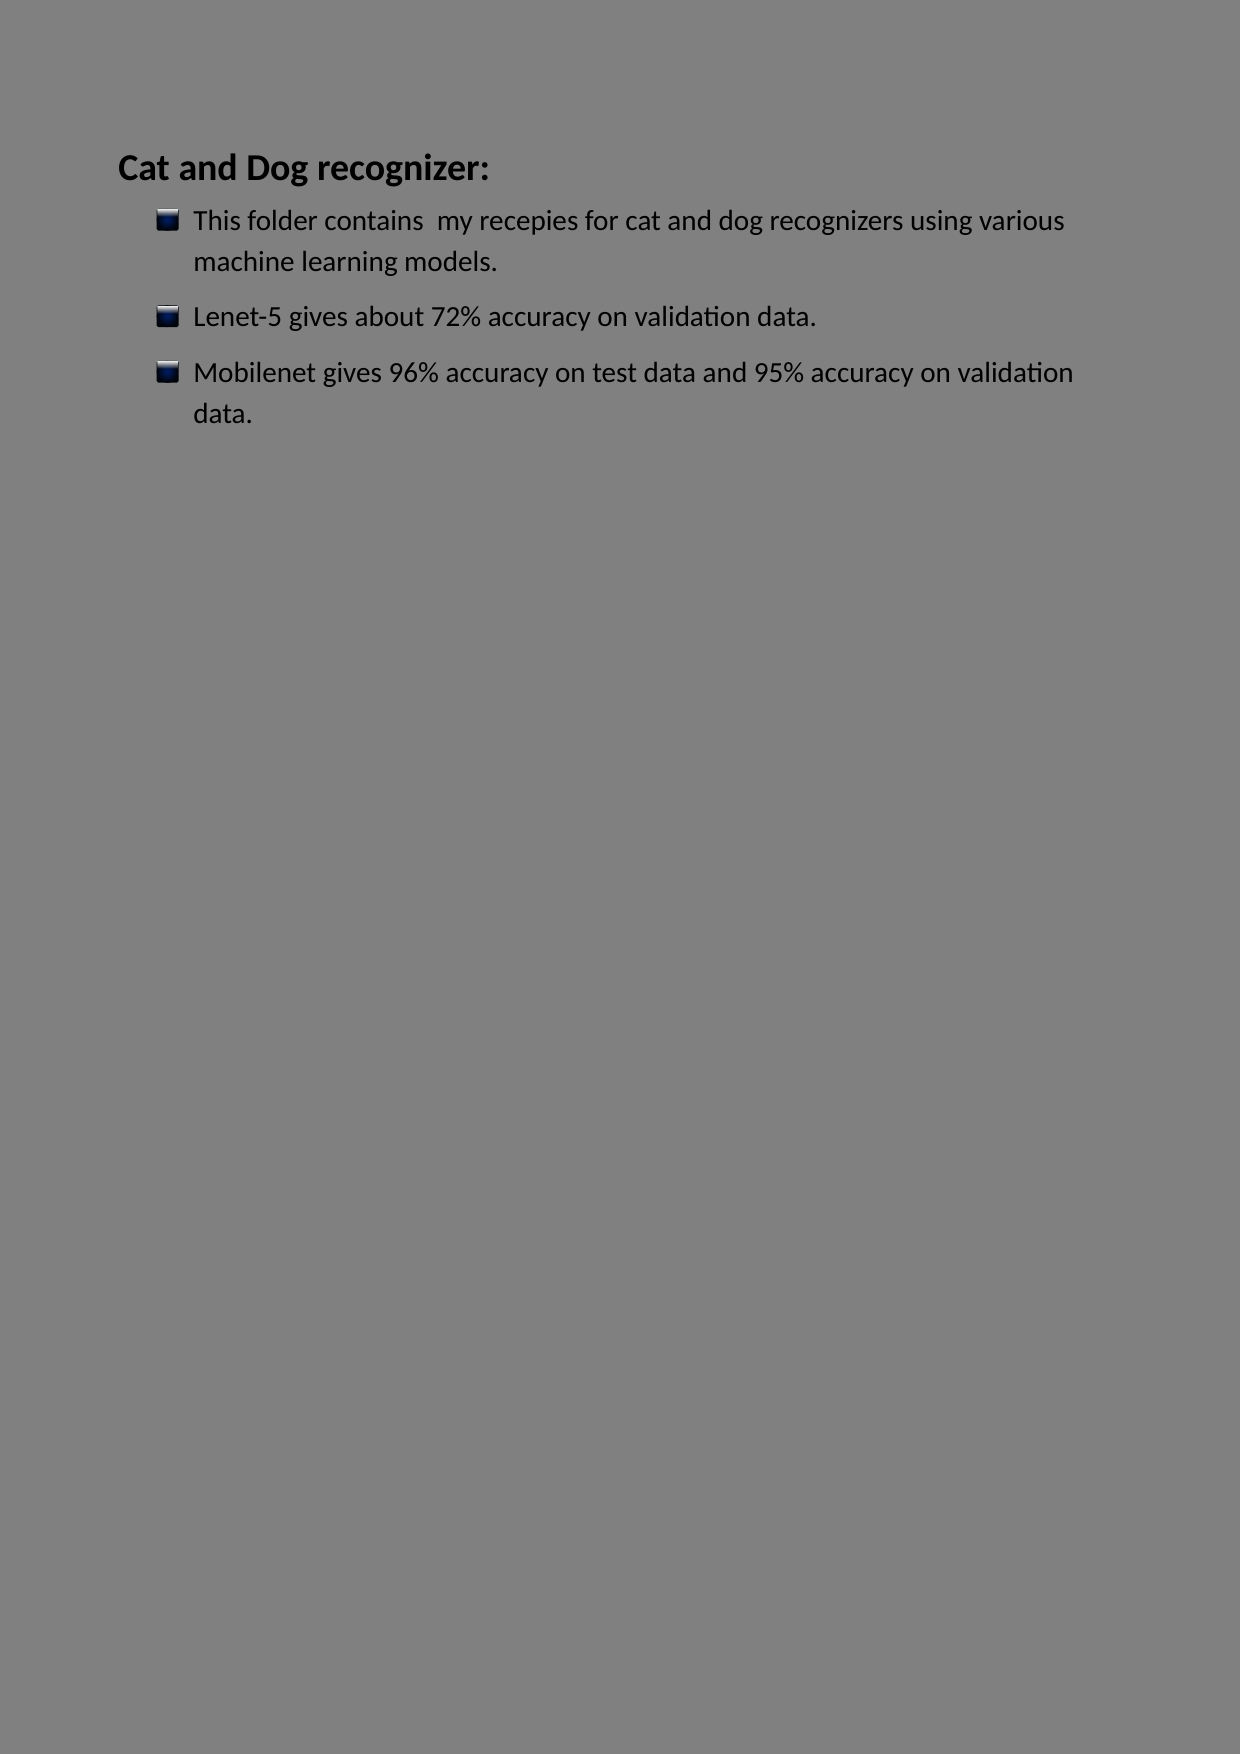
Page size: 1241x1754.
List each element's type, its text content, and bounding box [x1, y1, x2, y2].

subtitle Cat and Dog recognizer: [118, 143, 1122, 189]
list Mobilenet gives 96% accuracy on test data and 95% accuracy on validation data. [156, 354, 1122, 430]
list This folder contains my recepies for cat and dog recognizers using various machine learning models. [156, 202, 1122, 278]
list Lenet-5 gives about 72% accuracy on validation data. [156, 298, 1122, 334]
